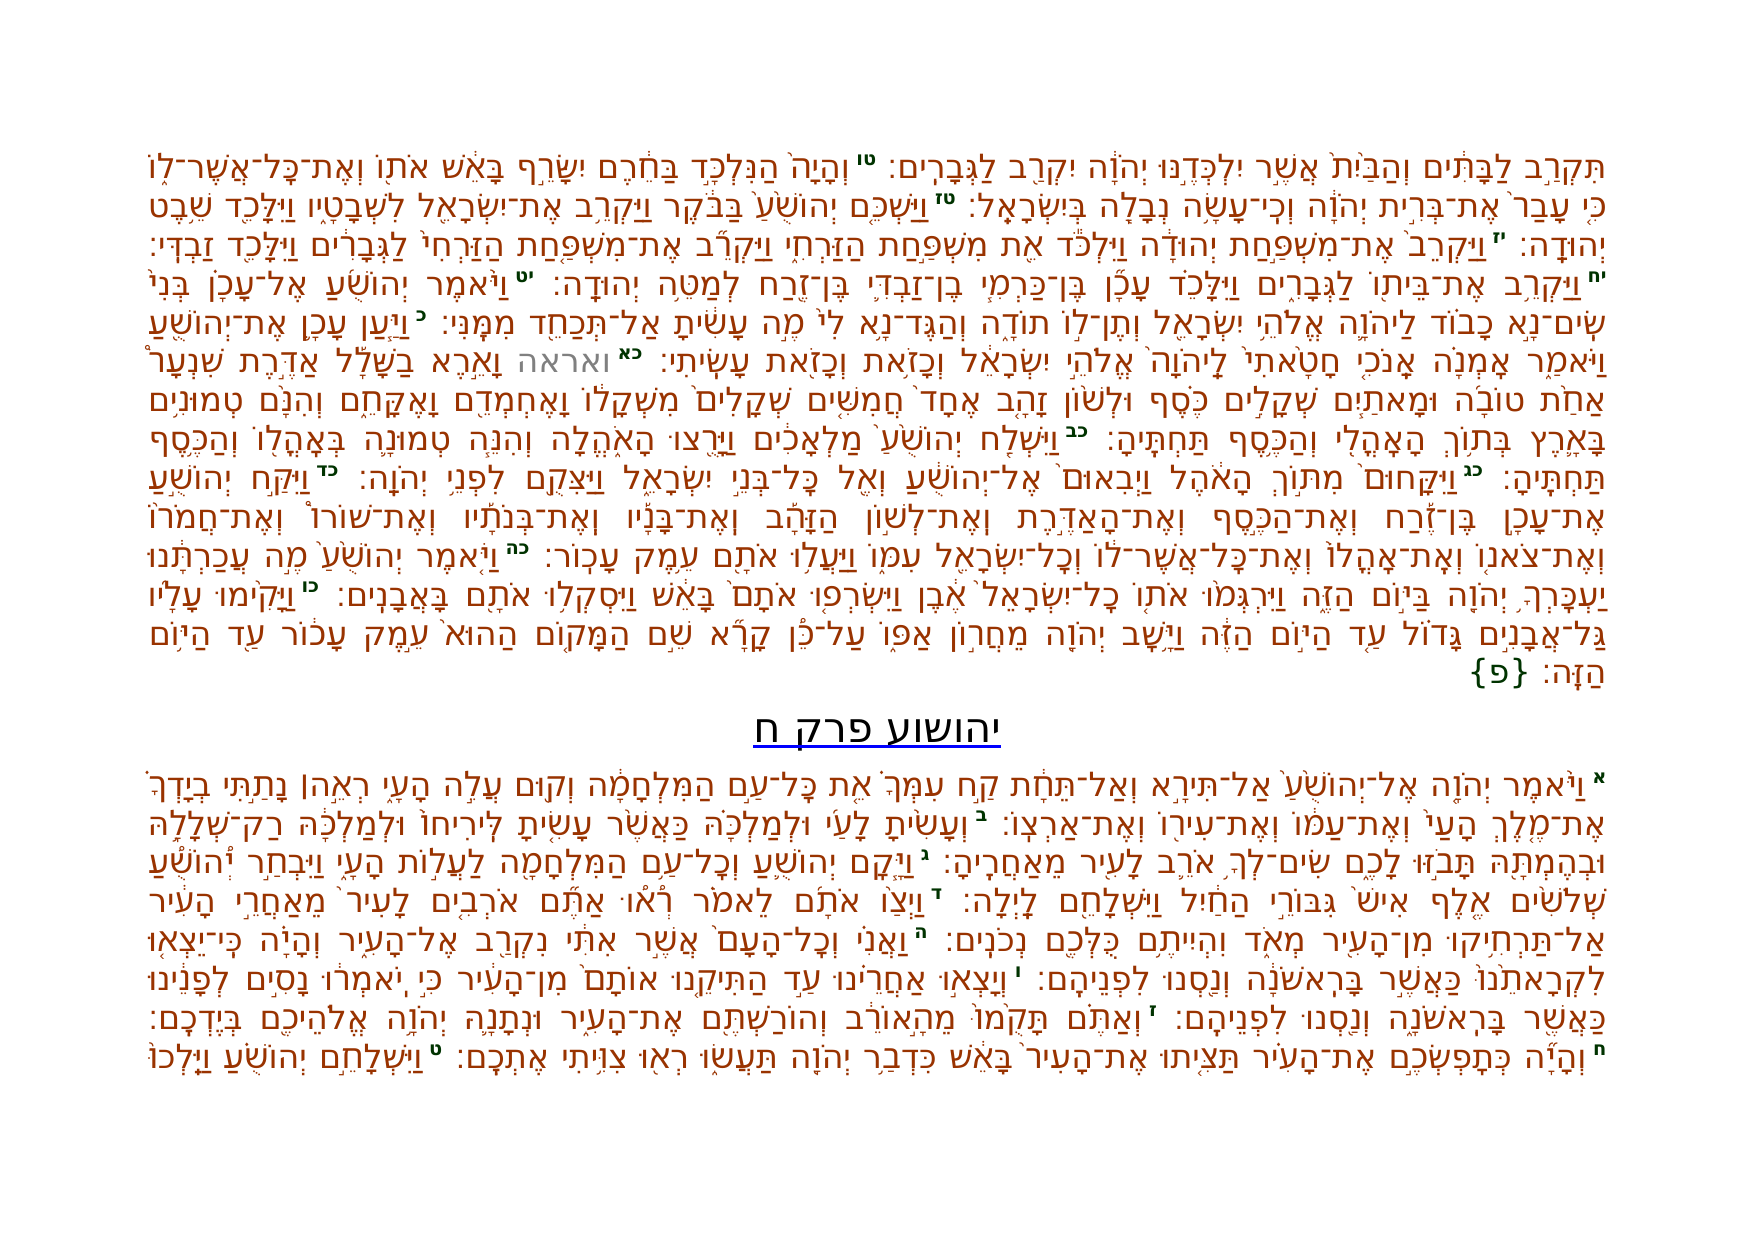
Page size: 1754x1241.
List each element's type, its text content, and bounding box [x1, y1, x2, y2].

text א וַיֹּ֨אמֶר יְהֹוָ֤ה אֶל־יְהוֹשֻׁ֙עַ֙ אַל־תִּירָ֣א וְאַל־תֵּחָ֔ת קַ֣ח עִמְּךָ֗ אֵ֚ת כׇּל־עַ֣ם הַמִּלְחָמָ֔ה וְק֖וּם עֲלֵ֣ה הָעָ֑י רְאֵ֣ה׀ נָתַ֣תִּי בְיָדְךָ֗ אֶת־מֶ֤לֶךְ הָעַי֙ וְאֶת־עַמּ֔וֹ וְאֶת־עִיר֖וֹ וְאֶת־אַרְצֽוֹ׃ ב וְעָשִׂ֨יתָ לָעַ֜י וּלְמַלְכָּ֗הּ כַּאֲשֶׁ֨ר עָשִׂ֤יתָ לִּֽירִיחוֹ֙ וּלְמַלְכָּ֔הּ רַק־שְׁלָלָ֥הּ וּבְהֶמְתָּ֖הּ תָּבֹ֣זּוּ לָכֶ֑ם שִׂים־לְךָ֥ אֹרֵ֛ב לָעִ֖יר מֵאַחֲרֶֽיהָ׃ ג וַיָּ֧קׇם יְהוֹשֻׁ֛עַ וְכׇל־עַ֥ם הַמִּלְחָמָ֖ה לַעֲל֣וֹת הָעָ֑י וַיִּבְחַ֣ר יְ֠הוֹשֻׁ֠עַ שְׁלֹשִׁ֨ים אֶ֤לֶף אִישׁ֙ גִּבּוֹרֵ֣י הַחַ֔יִל וַיִּשְׁלָחֵ֖ם לָֽיְלָה׃ ד וַיְצַ֨ו אֹתָ֜ם לֵאמֹ֗ר רְ֠א֠וּ אַתֶּ֞ם אֹרְבִ֤ים לָעִיר֙ מֵאַחֲרֵ֣י הָעִ֔יר אַל־תַּרְחִ֥יקוּ מִן־הָעִ֖יר מְאֹ֑ד וִהְיִיתֶ֥ם כֻּלְּכֶ֖ם נְכֹנִֽים׃ ה וַאֲנִ֗י וְכׇל־הָעָם֙ אֲשֶׁ֣ר אִתִּ֔י נִקְרַ֖ב אֶל־הָעִ֑יר וְהָיָ֗ה כִּֽי־יֵצְא֤וּ לִקְרָאתֵ֙נוּ֙ כַּאֲשֶׁ֣ר בָּרִֽאשֹׁנָ֔ה וְנַ֖סְנוּ לִפְנֵיהֶֽם׃ ו וְיָצְא֣וּ אַחֲרֵ֗ינוּ עַ֣ד הַתִּיקֵ֤נוּ אוֹתָם֙ מִן־הָעִ֔יר כִּ֣י יֹֽאמְר֔וּ נָסִ֣ים לְפָנֵ֔ינוּ כַּאֲשֶׁ֖ר בָּרִֽאשֹׁנָ֑ה וְנַ֖סְנוּ לִפְנֵיהֶֽם׃ ז וְאַתֶּ֗ם תָּקֻ֙מוּ֙ מֵהָ֣אוֹרֵ֔ב וְהוֹרַשְׁתֶּ֖ם אֶת־הָעִ֑יר וּנְתָנָ֛הּ יְהֹוָ֥ה אֱלֹהֵיכֶ֖ם בְּיֶדְכֶֽם׃ ח וְהָיָ֞ה כְּתׇפְשְׂכֶ֣ם אֶת־הָעִ֗יר תַּצִּ֤יתוּ אֶת־הָעִיר֙ בָּאֵ֔שׁ כִּדְבַ֥ר יְהֹוָ֖ה תַּעֲשׂ֑וּ רְא֖וּ צִוִּ֥יתִי אֶתְכֶֽם׃ ט וַיִּשְׁלָחֵ֣ם יְהוֹשֻׁ֗עַ וַיֵּֽלְכוּ֙ [148, 765, 1606, 1076]
text יהושוע פרק ח [148, 704, 1606, 753]
text תִּקְרַ֣ב לַבָּתִּ֔ים וְהַבַּ֙יִת֙ אֲשֶׁ֣ר יִלְכְּדֶ֣נּוּ יְהֹוָ֔ה יִקְרַ֖ב לַגְּבָרִֽים׃ טו וְהָיָה֙ הַנִּלְכָּ֣ד בַּחֵ֔רֶם יִשָּׂרֵ֣ף בָּאֵ֔שׁ אֹת֖וֹ וְאֶת־כׇּל־אֲשֶׁר־ל֑וֹ כִּ֤י עָבַר֙ אֶת־בְּרִ֣ית יְהֹוָ֔ה וְכִֽי־עָשָׂ֥ה נְבָלָ֖ה בְּיִשְׂרָאֵֽל׃ טז וַיַּשְׁכֵּ֤ם יְהוֹשֻׁ֙עַ֙ בַּבֹּ֔קֶר וַיַּקְרֵ֥ב אֶת־יִשְׂרָאֵ֖ל לִשְׁבָטָ֑יו וַיִּלָּכֵ֖ד שֵׁ֥בֶט יְהוּדָֽה׃ יז וַיַּקְרֵב֙ אֶת־מִשְׁפַּ֣חַת יְהוּדָ֔ה וַיִּלְכֹּ֕ד אֵ֖ת מִשְׁפַּ֣חַת הַזַּרְחִ֑י וַיַּקְרֵ֞ב אֶת־מִשְׁפַּ֤חַת הַזַּרְחִי֙ לַגְּבָרִ֔ים וַיִּלָּכֵ֖ד זַבְדִּֽי׃ יח וַיַּקְרֵ֥ב אֶת־בֵּית֖וֹ לַגְּבָרִ֑ים וַיִּלָּכֵ֗ד עָכָ֞ן בֶּן־כַּרְמִ֧י בֶן־זַבְדִּ֛י בֶּן־זֶ֖רַח לְמַטֵּ֥ה יְהוּדָֽה׃ יט וַיֹּ֨אמֶר יְהוֹשֻׁ֜עַ אֶל־עָכָ֗ן בְּנִי֙ שִֽׂים־נָ֣א כָב֗וֹד לַיהֹוָ֛ה אֱלֹהֵ֥י יִשְׂרָאֵ֖ל וְתֶן־ל֣וֹ תוֹדָ֑ה וְהַגֶּד־נָ֥א לִי֙ מֶ֣ה עָשִׂ֔יתָ אַל־תְּכַחֵ֖ד מִמֶּֽנִּי׃ כ וַיַּ֧עַן עָכָ֛ן אֶת־יְהוֹשֻׁ֖עַ וַיֹּאמַ֑ר אׇמְנָ֗ה אָֽנֹכִ֤י חָטָ֙אתִי֙ לַֽיהֹוָה֙ אֱלֹהֵ֣י יִשְׂרָאֵ֔ל וְכָזֹ֥את וְכָזֹ֖את עָשִֽׂיתִי׃ כא ואראה וָאֵ֣רֶא בַשָּׁלָ֡ל אַדֶּ֣רֶת שִׁנְעָר֩ אַחַ֨ת טוֹבָ֜ה וּמָאתַ֧יִם שְׁקָלִ֣ים כֶּ֗סֶף וּלְשׁ֨וֹן זָהָ֤ב אֶחָד֙ חֲמִשִּׁ֤ים שְׁקָלִים֙ מִשְׁקָל֔וֹ וָאֶחְמְדֵ֖ם וָאֶקָּחֵ֑ם וְהִנָּ֨ם טְמוּנִ֥ים בָּאָ֛רֶץ בְּת֥וֹךְ הָאׇהֳלִ֖י וְהַכֶּ֥סֶף תַּחְתֶּֽיהָ׃ כב וַיִּשְׁלַ֤ח יְהוֹשֻׁ֙עַ֙ מַלְאָכִ֔ים וַיָּרֻ֖צוּ הָאֹ֑הֱלָה וְהִנֵּ֧ה טְמוּנָ֛ה בְּאׇהֳל֖וֹ וְהַכֶּ֥סֶף תַּחְתֶּֽיהָ׃ כג וַיִּקָּחוּם֙ מִתּ֣וֹךְ הָאֹ֔הֶל וַיְבִאוּם֙ אֶל־יְהוֹשֻׁ֔עַ וְאֶ֖ל כׇּל־בְּנֵ֣י יִשְׂרָאֵ֑ל וַיַּצִּקֻ֖ם לִפְנֵ֥י יְהֹוָֽה׃ כד וַיִּקַּ֣ח יְהוֹשֻׁ֣עַ אֶת־עָכָ֣ן בֶּן־זֶ֡רַח וְאֶת־הַכֶּ֣סֶף וְאֶת־הָאַדֶּ֣רֶת וְֽאֶת־לְשׁ֣וֹן הַזָּהָ֡ב וְֽאֶת־בָּנָ֡יו וְֽאֶת־בְּנֹתָ֡יו וְאֶת־שׁוֹרוֹ֩ וְאֶת־חֲמֹר֨וֹ וְאֶת־צֹאנ֤וֹ וְאֶֽת־אׇהֳלוֹ֙ וְאֶת־כׇּל־אֲשֶׁר־ל֔וֹ וְכׇל־יִשְׂרָאֵ֖ל עִמּ֑וֹ וַיַּעֲל֥וּ אֹתָ֖ם עֵ֥מֶק עָכֽוֹר׃ כה וַיֹּ֤אמֶר יְהוֹשֻׁ֙עַ֙ מֶ֣ה עֲכַרְתָּ֔נוּ יַעְכׇּרְךָ֥ יְהֹוָ֖ה בַּיּ֣וֹם הַזֶּ֑ה וַיִּרְגְּמ֨וּ אֹת֤וֹ כׇל־יִשְׂרָאֵל֙ אֶ֔בֶן וַיִּשְׂרְפ֤וּ אֹתָם֙ בָּאֵ֔שׁ וַיִּסְקְל֥וּ אֹתָ֖ם בָּאֲבָנִֽים׃ כו וַיָּקִ֨ימוּ עָלָ֜יו גַּל־אֲבָנִ֣ים גָּד֗וֹל עַ֚ד הַיּ֣וֹם הַזֶּ֔ה וַיָּ֥שׇׁב יְהֹוָ֖ה מֵחֲר֣וֹן אַפּ֑וֹ עַל־כֵּ֠ן קָרָ֞א שֵׁ֣ם הַמָּק֤וֹם הַהוּא֙ עֵ֣מֶק עָכ֔וֹר עַ֖ד הַיּ֥וֹם הַזֶּֽה׃ {פ} [148, 148, 1606, 692]
